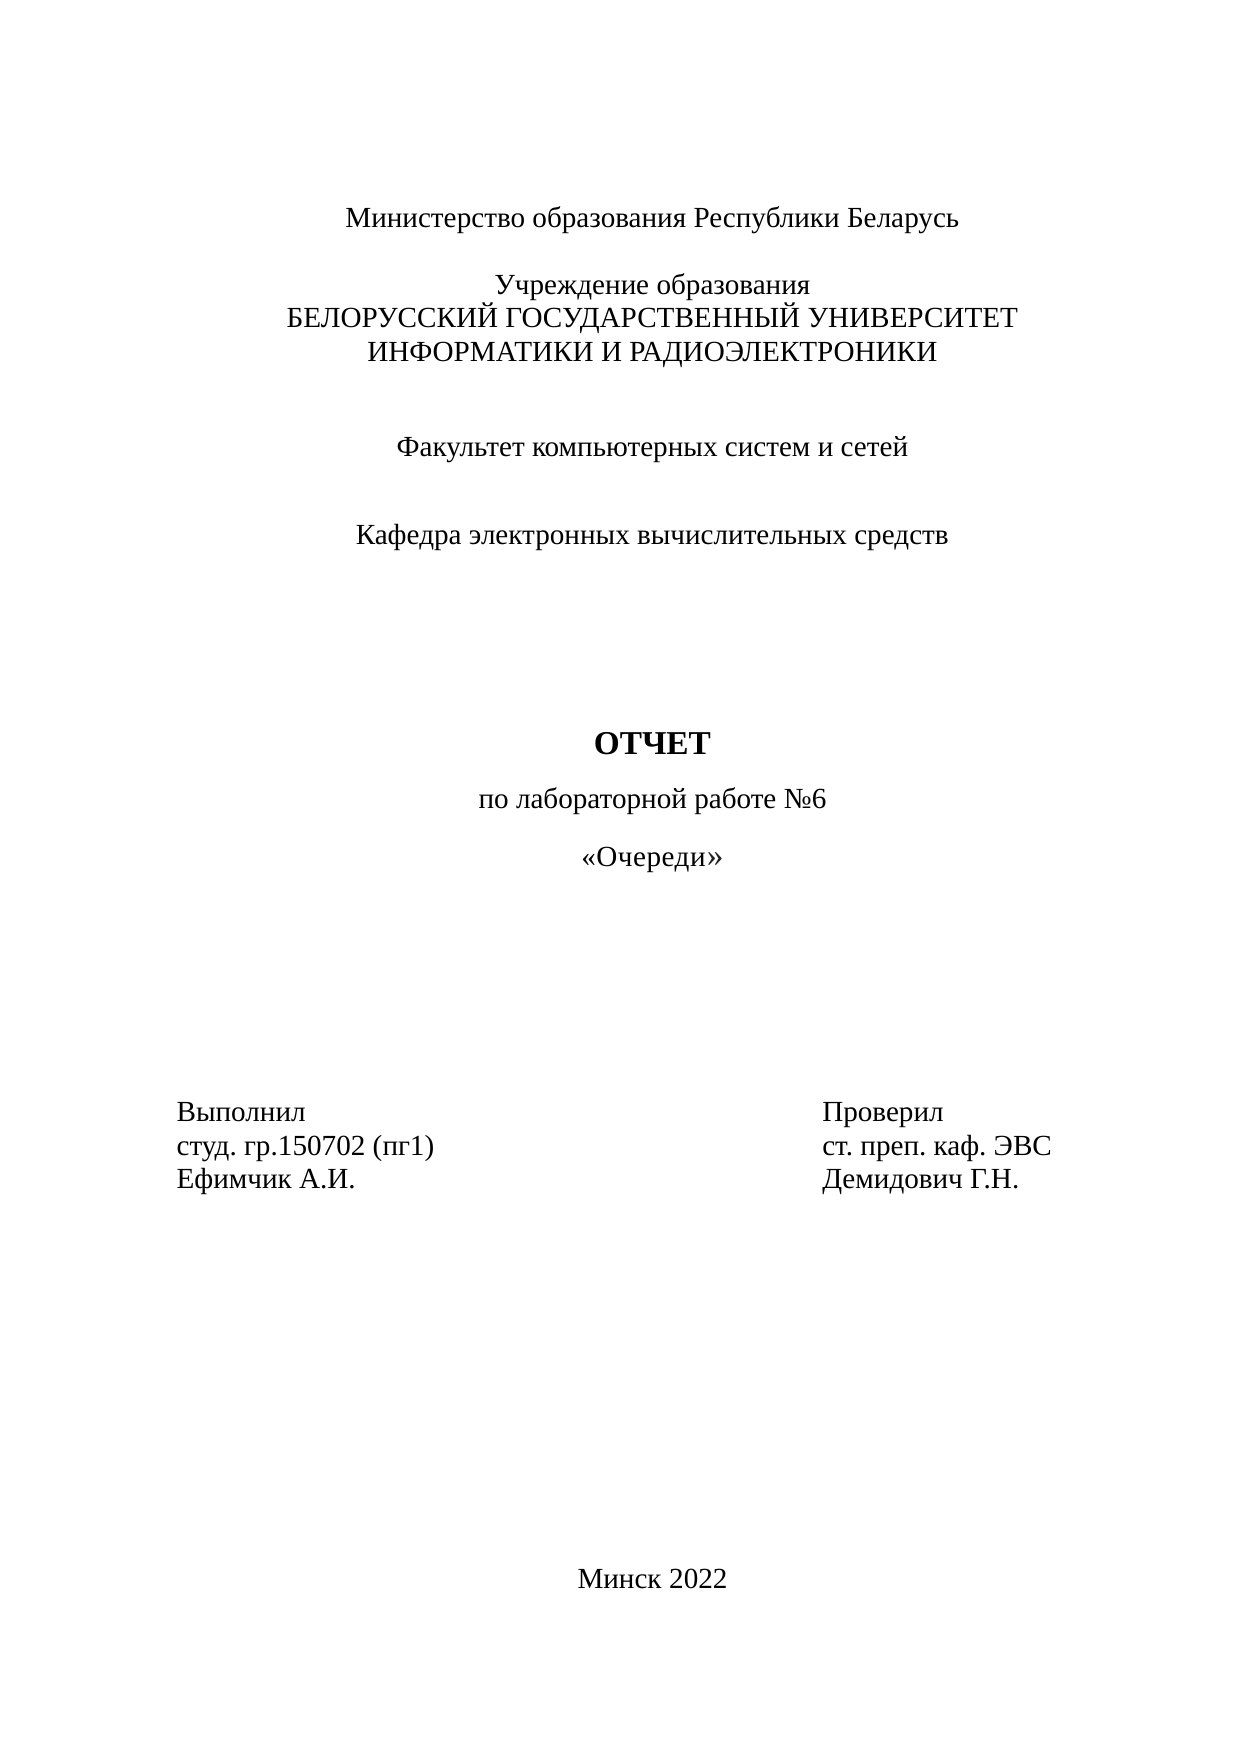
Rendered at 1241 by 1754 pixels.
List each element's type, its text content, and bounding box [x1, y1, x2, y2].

table_cell Выполнил студ. гр.150702 (пг1) Ефимчик А.И. [165, 1095, 554, 1207]
table_cell Проверил ст. преп. каф. ЭВС Демидович Г.Н. [811, 1095, 1139, 1207]
table_cell Минск 2022 [165, 1208, 1139, 1594]
table_cell [554, 1095, 811, 1207]
table_cell Кафедра электронных вычислительных средств [165, 489, 1139, 578]
table_cell Факультет компьютерных систем и сетей [165, 402, 1139, 489]
table_header Министерство образования Республики Беларусь Учреждение образования Белорусский Государственный Университет Информатики и Радиоэлектроники [165, 166, 1139, 402]
table_cell ОТЧЕТ по лабораторной работе №6 «Очереди» [165, 578, 1139, 1094]
